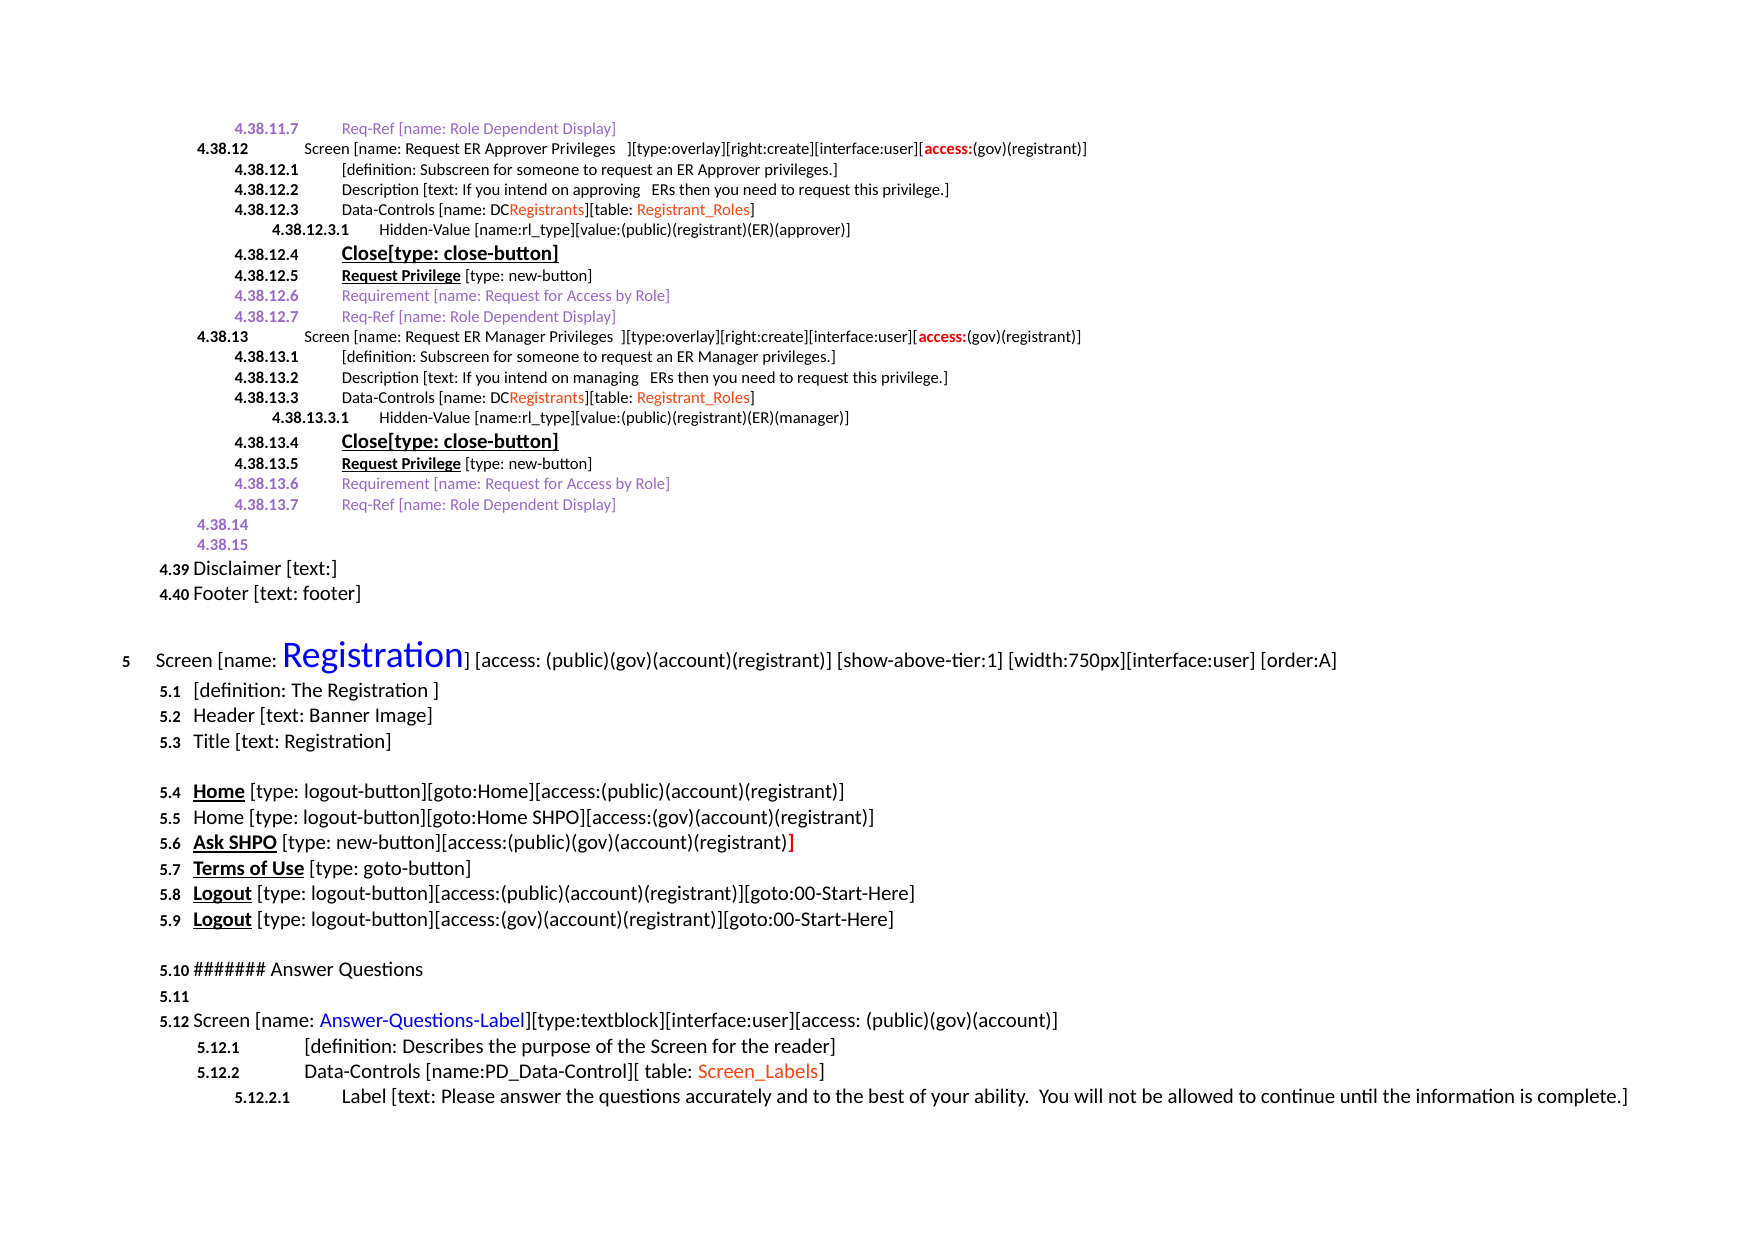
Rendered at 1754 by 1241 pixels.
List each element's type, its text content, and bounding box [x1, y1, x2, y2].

list Request Privilege [type: new-button] [231, 453, 1636, 474]
list Req-Ref [name: Role Dependent Display] [231, 306, 1636, 326]
list Data-Controls [name:PD_Data-Control][ table: Screen_Labels] [193, 1058, 1636, 1084]
list Screen [name: Answer-Questions-Label][type:textblock][interface:user][access: (public)(gov)(account)] [156, 1007, 1636, 1033]
list Data-Controls [name: DCRegistrants][table: Registrant_Roles] [231, 199, 1636, 220]
list Label [text: Please answer the questions accurately and to the best of your ability. You will not be allowed to continue until the information is complete.] [231, 1084, 1636, 1109]
list Home [type: logout-button][goto:Home SHPO][access:(gov)(account)(registrant)] [156, 804, 1636, 829]
list Logout [type: logout-button][access:(gov)(account)(registrant)][goto:00-Start-Here] [156, 906, 1636, 931]
list ####### Answer Questions [156, 957, 1636, 982]
list [definition: The Registration ] [156, 677, 1636, 702]
list [definition: Subscreen for someone to request an ER Approver privileges.] [231, 159, 1636, 179]
list [definition: Subscreen for someone to request an ER Manager privileges.] [231, 347, 1636, 367]
list Disclaimer [text:] [156, 555, 1636, 580]
list Title [text: Registration] [156, 728, 1636, 753]
list Hidden-Value [name:rl_type][value:(public)(registrant)(ER)(approver)] [268, 220, 1636, 240]
list Req-Ref [name: Role Dependent Display] [231, 118, 1636, 138]
list Screen [name: Request ER Manager Privileges ][type:overlay][right:create][interface:user][access:(gov)(registrant)] [193, 326, 1636, 347]
list Close[type: close-button] [231, 428, 1636, 453]
list Footer [text: footer] [156, 580, 1636, 606]
list Ask SHPO [type: new-button][access:(public)(gov)(account)(registrant)] [156, 829, 1636, 855]
list Requirement [name: Request for Access by Role] [231, 286, 1636, 306]
list Req-Ref [name: Role Dependent Display] [231, 494, 1636, 514]
list Requirement [name: Request for Access by Role] [231, 474, 1636, 494]
list Terms of Use [type: goto-button] [156, 855, 1636, 880]
list Screen [name: Registration] [access: (public)(gov)(account)(registrant)] [show-above-tier:1] [width:750px][interface:user] [order:A] [118, 631, 1636, 677]
list Description [text: If you intend on managing ERs then you need to request this privilege.] [231, 367, 1636, 387]
list Hidden-Value [name:rl_type][value:(public)(registrant)(ER)(manager)] [268, 408, 1636, 428]
list Header [text: Banner Image] [156, 702, 1636, 728]
list Request Privilege [type: new-button] [231, 265, 1636, 286]
list [definition: Describes the purpose of the Screen for the reader] [193, 1033, 1636, 1058]
list Screen [name: Request ER Approver Privileges ][type:overlay][right:create][interface:user][access:(gov)(registrant)] [193, 138, 1636, 159]
list Data-Controls [name: DCRegistrants][table: Registrant_Roles] [231, 387, 1636, 408]
list Description [text: If you intend on approving ERs then you need to request this privilege.] [231, 179, 1636, 199]
list Close[type: close-button] [231, 240, 1636, 265]
list Logout [type: logout-button][access:(public)(account)(registrant)][goto:00-Start-Here] [156, 880, 1636, 906]
list Home [type: logout-button][goto:Home][access:(public)(account)(registrant)] [156, 779, 1636, 804]
